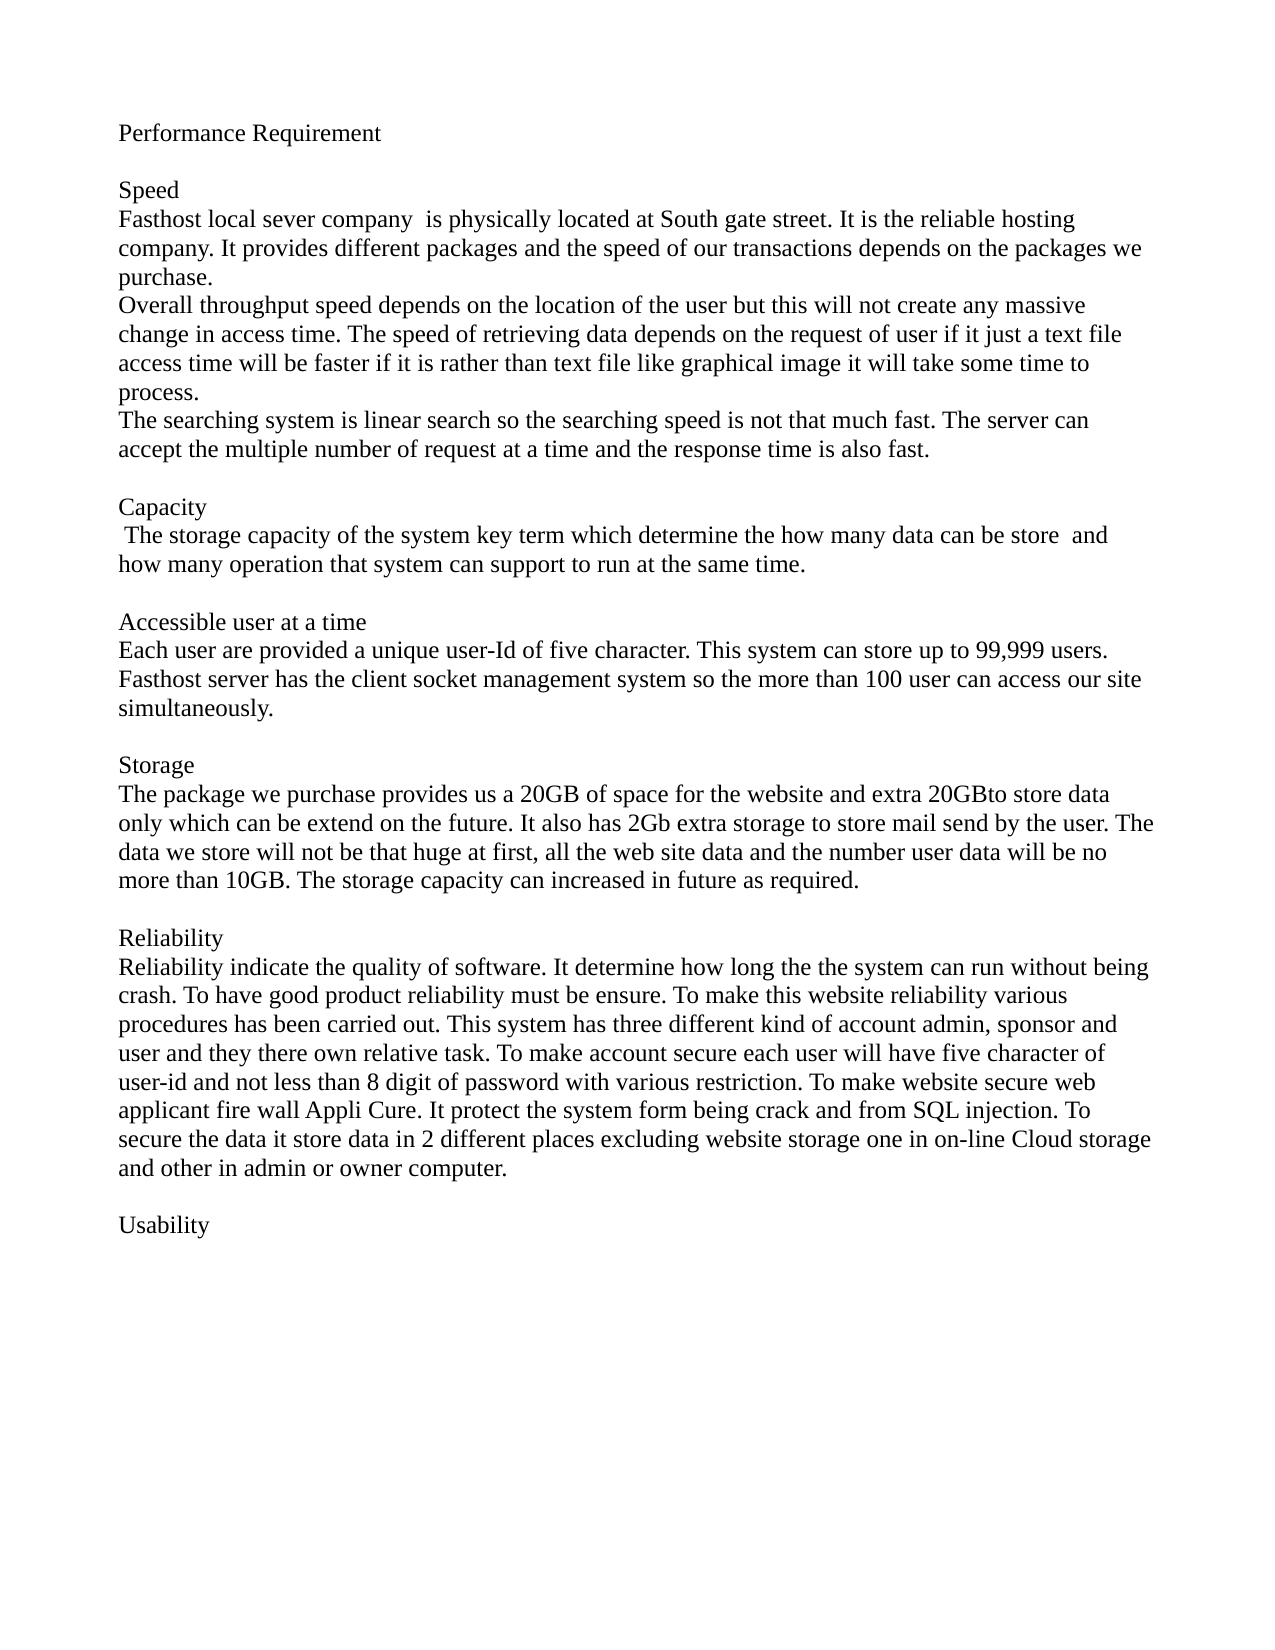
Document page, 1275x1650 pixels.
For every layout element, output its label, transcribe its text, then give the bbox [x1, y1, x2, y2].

text Reliability [118, 923, 1157, 952]
text Speed [118, 176, 1157, 204]
text The storage capacity of the system key term which determine the how many data can be store and how many operation that system can support to run at the same time. [118, 521, 1157, 578]
text The package we purchase provides us a 20GB of space for the website and extra 20GBto store data only which can be extend on the future. It also has 2Gb extra storage to store mail send by the user. The data we store will not be that huge at first, all the web site data and the number user data will be no more than 10GB. The storage capacity can increased in future as required. [118, 779, 1157, 894]
text The searching system is linear search so the searching speed is not that much fast. The server can accept the multiple number of request at a time and the response time is also fast. [118, 406, 1157, 463]
text Overall throughput speed depends on the location of the user but this will not create any massive change in access time. The speed of retrieving data depends on the request of user if it just a text file access time will be faster if it is rather than text file like graphical image it will take some time to process. [118, 291, 1157, 406]
text Capacity [118, 492, 1157, 521]
text Accessible user at a time [118, 607, 1157, 636]
text Each user are provided a unique user-Id of five character. This system can store up to 99,999 users. Fasthost server has the client socket management system so the more than 100 user can access our site simultaneously. [118, 636, 1157, 722]
text Usability [118, 1211, 1157, 1239]
text Performance Requirement [118, 118, 1157, 147]
text Reliability indicate the quality of software. It determine how long the the system can run without being crash. To have good product reliability must be ensure. To make this website reliability various procedures has been carried out. This system has three different kind of account admin, sponsor and user and they there own relative task. To make account secure each user will have five character of user-id and not less than 8 digit of password with various restriction. To make website secure web applicant fire wall Appli Cure. It protect the system form being crack and from SQL injection. To secure the data it store data in 2 different places excluding website storage one in on-line Cloud storage and other in admin or owner computer. [118, 952, 1157, 1182]
text Fasthost local sever company is physically located at South gate street. It is the reliable hosting company. It provides different packages and the speed of our transactions depends on the packages we purchase. [118, 204, 1157, 291]
text Storage [118, 751, 1157, 779]
